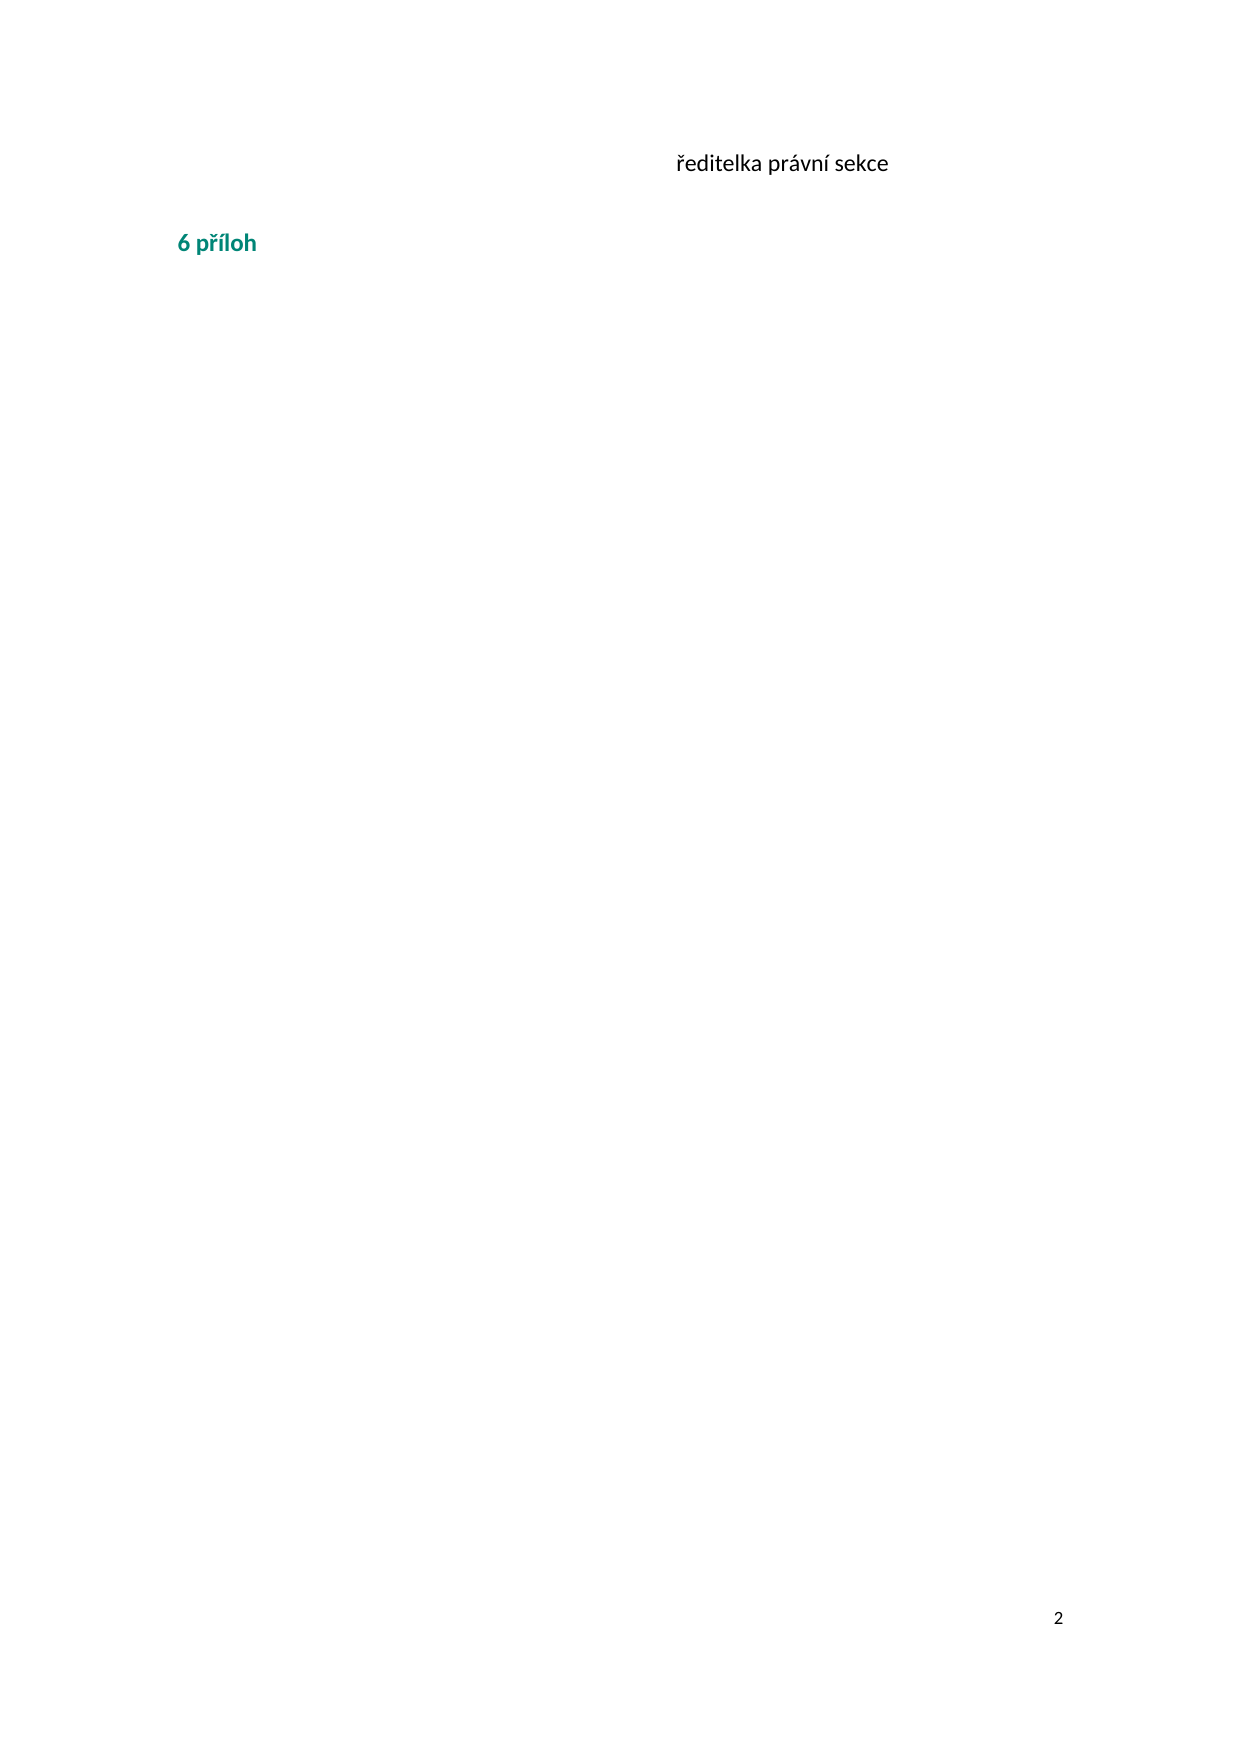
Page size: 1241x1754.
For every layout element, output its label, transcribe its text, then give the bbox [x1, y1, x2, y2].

text ředitelka právní sekce [502, 148, 1063, 177]
text 6 příloh [177, 227, 1063, 258]
